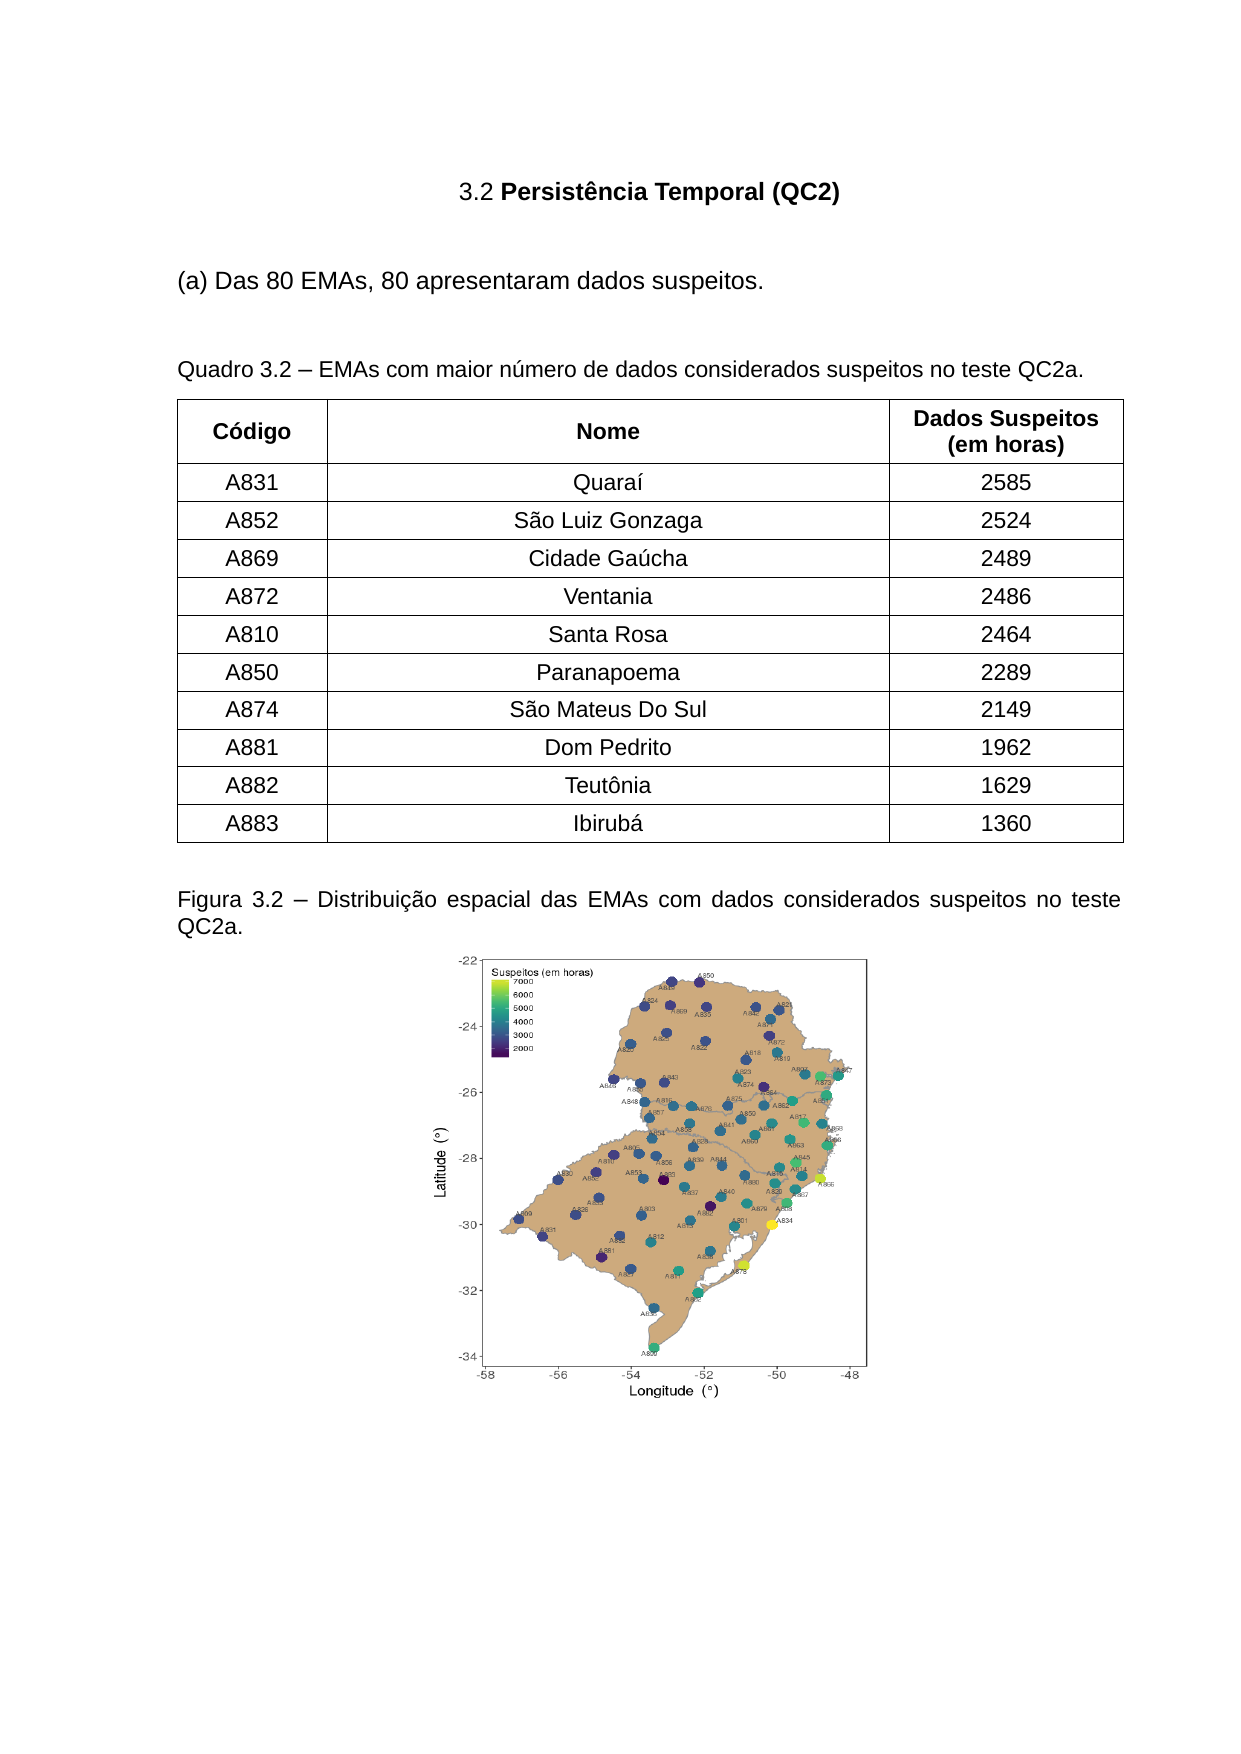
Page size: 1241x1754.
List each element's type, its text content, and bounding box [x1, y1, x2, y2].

table_cell São Luiz Gonzaga [328, 502, 889, 539]
table_cell Dom Pedrito [328, 730, 889, 766]
table_cell 2289 [890, 654, 1123, 691]
table_cell 1629 [890, 767, 1123, 804]
table_cell 2149 [890, 692, 1123, 728]
table_header Dados Suspeitos (em horas) [890, 400, 1123, 463]
table_cell A869 [178, 540, 327, 577]
table_cell São Mateus Do Sul [328, 692, 889, 728]
table_cell A872 [178, 578, 327, 615]
table_header Nome [328, 400, 889, 463]
table_header Código [178, 400, 327, 463]
table_cell Teutônia [328, 767, 889, 804]
table_cell Ventania [328, 578, 889, 615]
table_cell 2489 [890, 540, 1123, 577]
table_cell Paranapoema [328, 654, 889, 691]
text 3.2 Persistência Temporal (QC2) [177, 177, 1122, 206]
table_cell A810 [178, 616, 327, 653]
table_cell Cidade Gaúcha [328, 540, 889, 577]
table_cell A850 [178, 654, 327, 691]
table_cell 2486 [890, 578, 1123, 615]
text Figura 3.2 – Distribuição espacial das EMAs com dados considerados suspeitos no teste QC2a. [177, 884, 1122, 939]
table_cell A883 [178, 805, 327, 842]
table_cell 2464 [890, 616, 1123, 653]
table_cell 2585 [890, 464, 1123, 501]
table_cell 1962 [890, 730, 1123, 766]
picture [424, 955, 875, 1406]
table_cell A831 [178, 464, 327, 501]
table_cell A881 [178, 730, 327, 766]
table_cell 1360 [890, 805, 1123, 842]
text Quadro 3.2 – EMAs com maior número de dados considerados suspeitos no teste QC2a. [177, 354, 1122, 383]
table_cell A882 [178, 767, 327, 804]
table_cell Quaraí [328, 464, 889, 501]
table_cell Ibirubá [328, 805, 889, 842]
table_cell A874 [178, 692, 327, 728]
table_cell A852 [178, 502, 327, 539]
table_cell 2524 [890, 502, 1123, 539]
table_cell Santa Rosa [328, 616, 889, 653]
text (a) Das 80 EMAs, 80 apresentaram dados suspeitos. [177, 266, 1122, 294]
